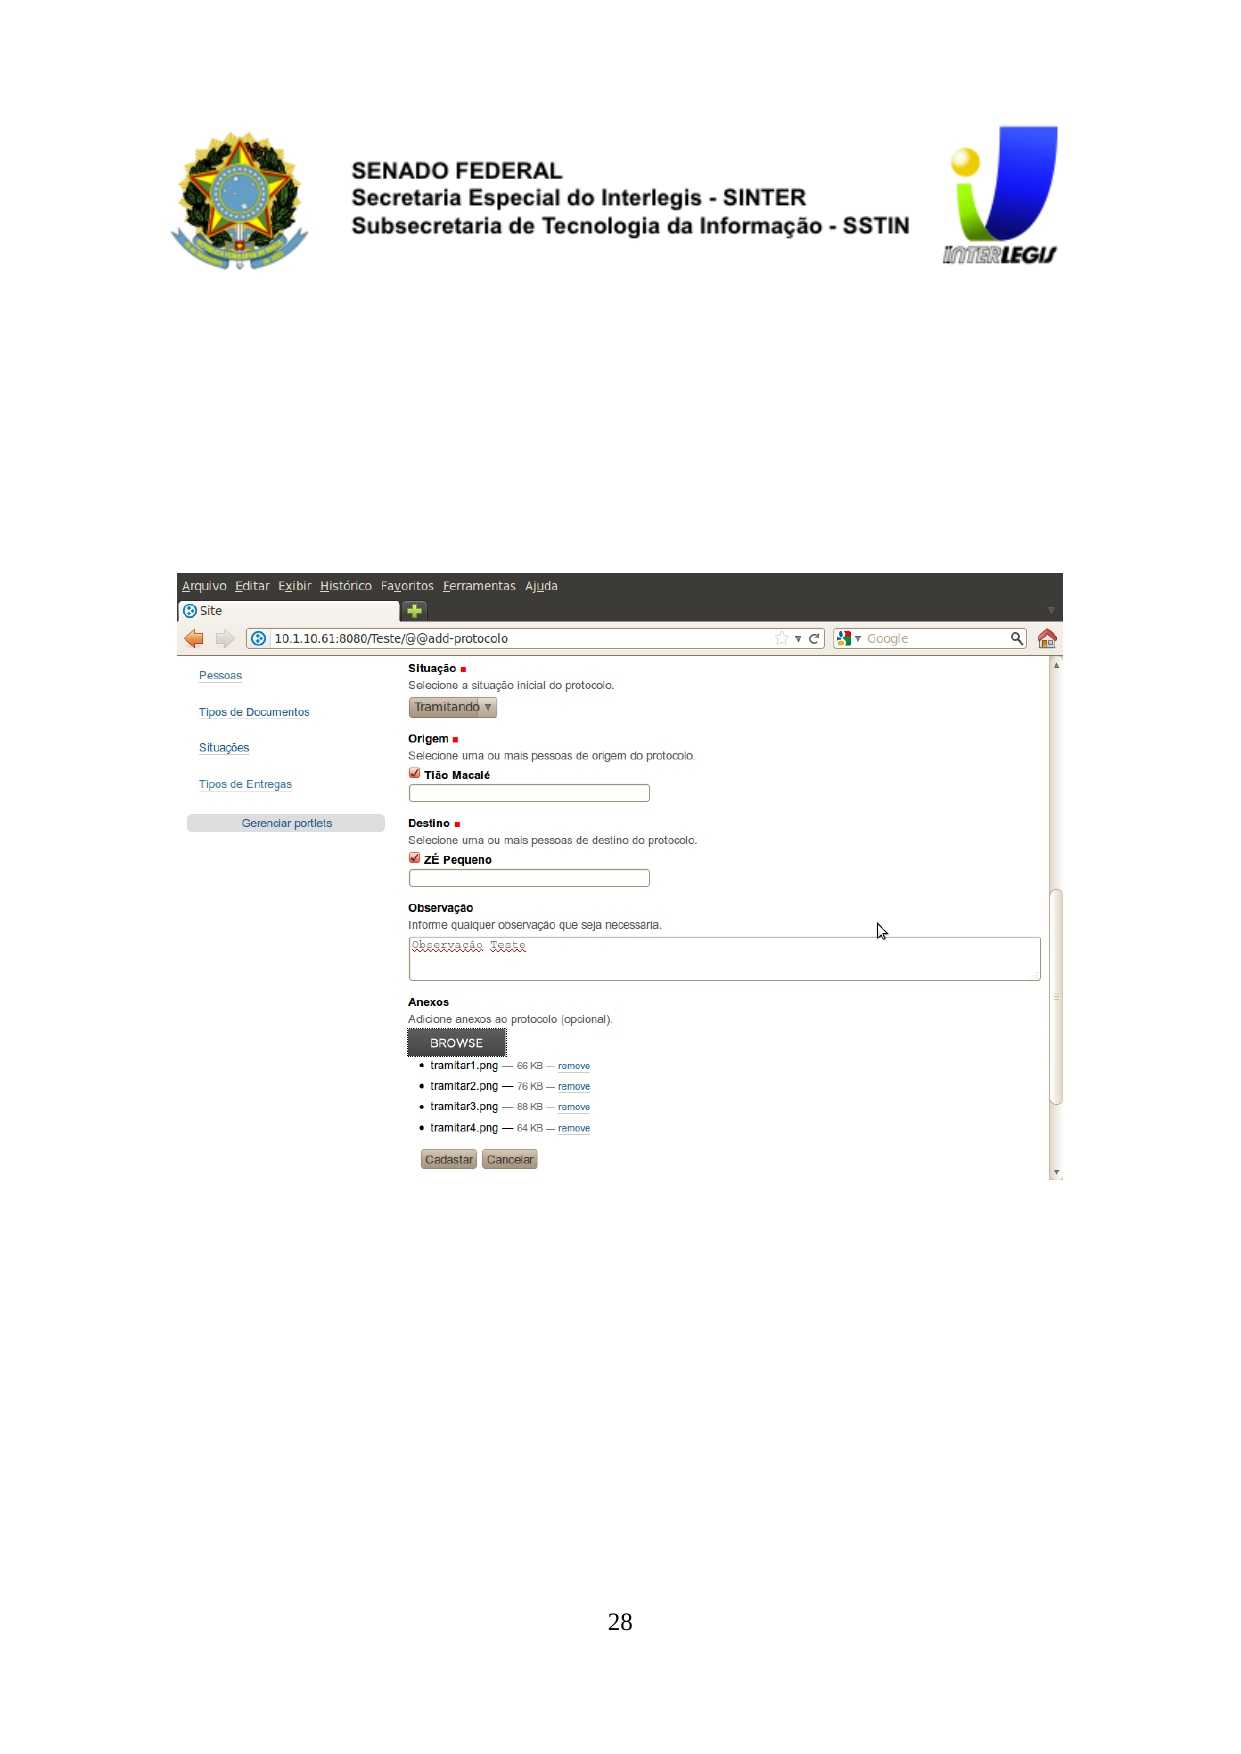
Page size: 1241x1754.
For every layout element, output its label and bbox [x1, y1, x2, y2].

picture [163, 118, 1078, 276]
picture [177, 573, 1063, 1180]
